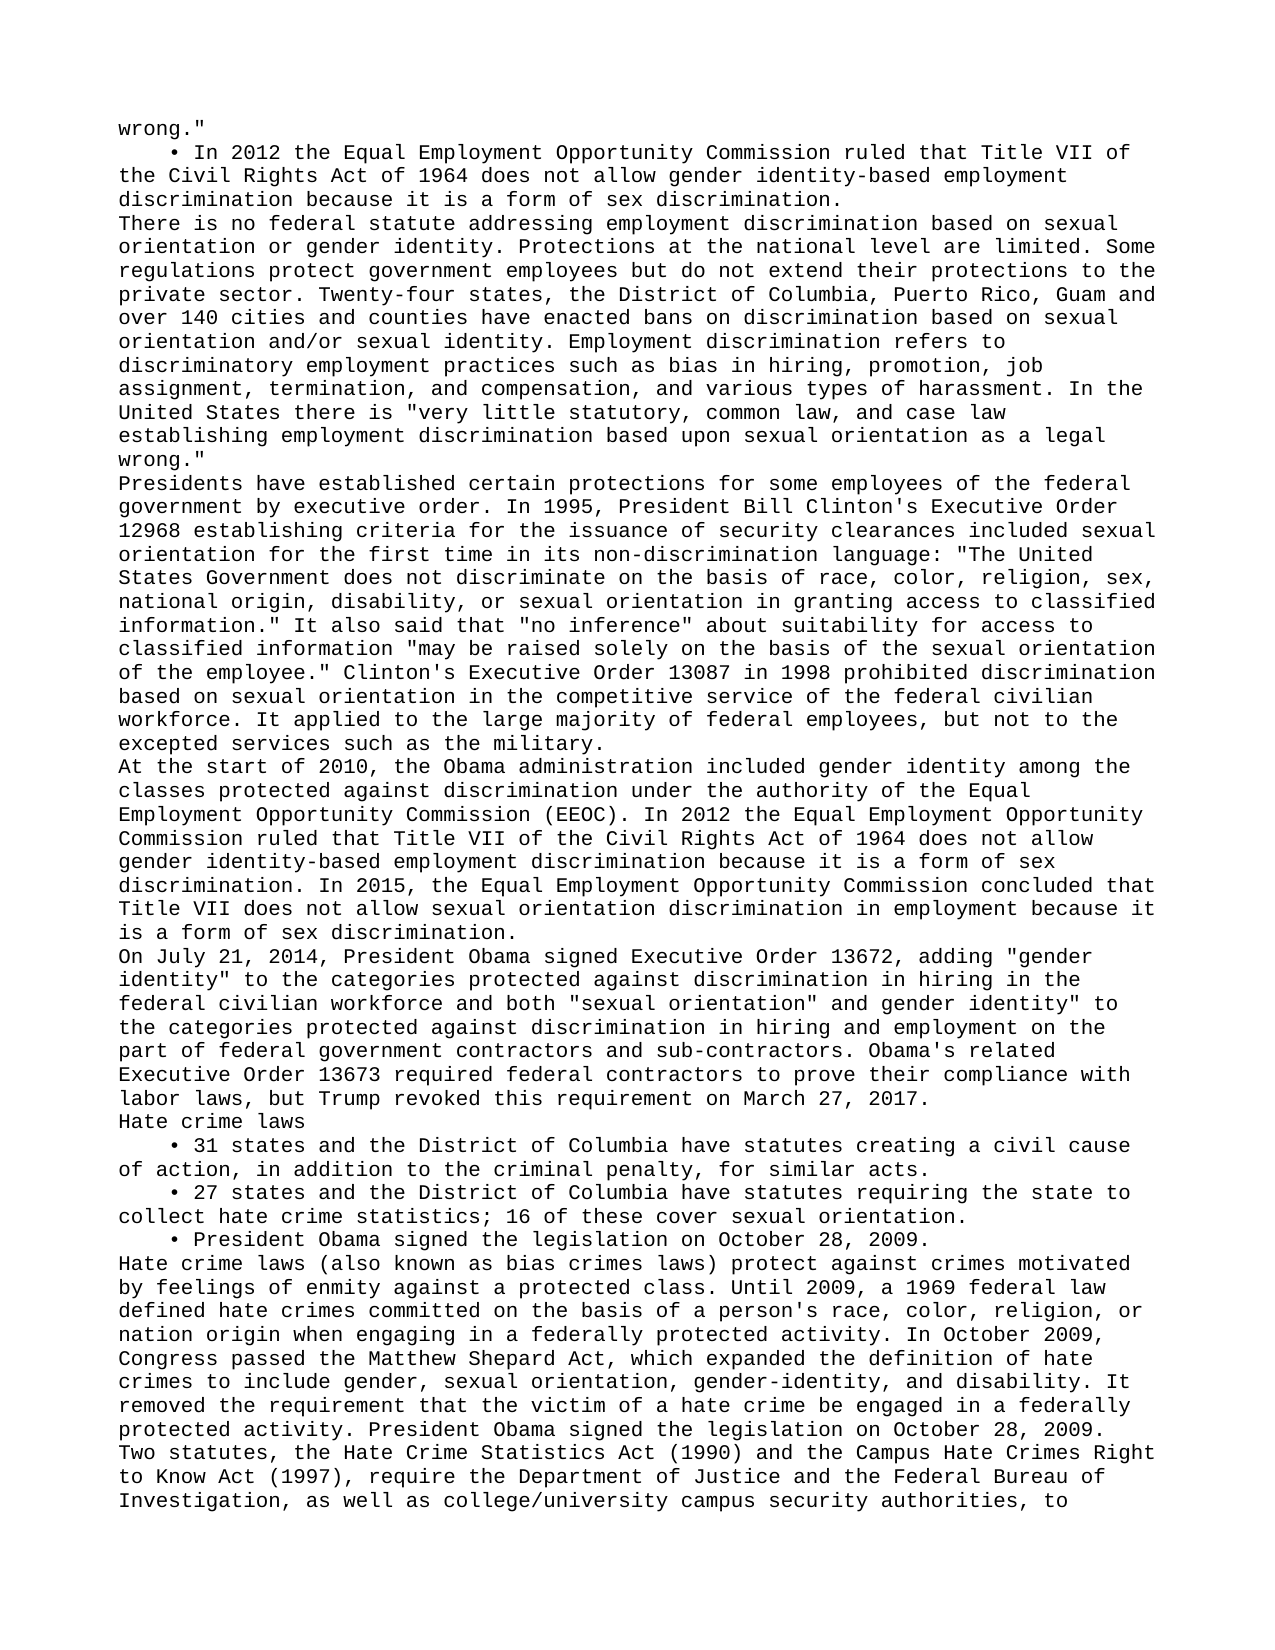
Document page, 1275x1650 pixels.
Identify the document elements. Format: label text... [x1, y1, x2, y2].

text • President Obama signed the legislation on October 28, 2009. [118, 1229, 1157, 1253]
text • In 2012 the Equal Employment Opportunity Commission ruled that Title VII of the Civil Rights Act of 1964 does not allow gender identity-based employment discrimination because it is a form of sex discrimination. [118, 142, 1157, 213]
text Two statutes, the Hate Crime Statistics Act (1990) and the Campus Hate Crimes Right to Know Act (1997), require the Department of Justice and the Federal Bureau of Investigation, as well as college/university campus security authorities, to [118, 1442, 1157, 1513]
text At the start of 2010, the Obama administration included gender identity among the classes protected against discrimination under the authority of the Equal Employment Opportunity Commission (EEOC). In 2012 the Equal Employment Opportunity Commission ruled that Title VII of the Civil Rights Act of 1964 does not allow gender identity-based employment discrimination because it is a form of sex discrimination. In 2015, the Equal Employment Opportunity Commission concluded that Title VII does not allow sexual orientation discrimination in employment because it is a form of sex discrimination. [118, 757, 1157, 946]
text • 27 states and the District of Columbia have statutes requiring the state to collect hate crime statistics; 16 of these cover sexual orientation. [118, 1182, 1157, 1229]
text Presidents have established certain protections for some employees of the federal government by executive order. In 1995, President Bill Clinton's Executive Order 12968 establishing criteria for the issuance of security clearances included sexual orientation for the first time in its non-discrimination language: "The United States Government does not discriminate on the basis of race, color, religion, sex, national origin, disability, or sexual orientation in granting access to classified information." It also said that "no inference" about suitability for access to classified information "may be raised solely on the basis of the sexual orientation of the employee." Clinton's Executive Order 13087 in 1998 prohibited discrimination based on sexual orientation in the competitive service of the federal civilian workforce. It applied to the large majority of federal employees, but not to the excepted services such as the military. [118, 473, 1157, 757]
text Hate crime laws (also known as bias crimes laws) protect against crimes motivated by feelings of enmity against a protected class. Until 2009, a 1969 federal law defined hate crimes committed on the basis of a person's race, color, religion, or nation origin when engaging in a federally protected activity. In October 2009, Congress passed the Matthew Shepard Act, which expanded the definition of hate crimes to include gender, sexual orientation, gender-identity, and disability. It removed the requirement that the victim of a hate crime be engaged in a federally protected activity. President Obama signed the legislation on October 28, 2009. [118, 1253, 1157, 1442]
text wrong." [118, 118, 1157, 142]
text Hate crime laws [118, 1111, 1157, 1135]
text There is no federal statute addressing employment discrimination based on sexual orientation or gender identity. Protections at the national level are limited. Some regulations protect government employees but do not extend their protections to the private sector. Twenty-four states, the District of Columbia, Puerto Rico, Guam and over 140 cities and counties have enacted bans on discrimination based on sexual orientation and/or sexual identity. Employment discrimination refers to discriminatory employment practices such as bias in hiring, promotion, job assignment, termination, and compensation, and various types of harassment. In the United States there is "very little statutory, common law, and case law establishing employment discrimination based upon sexual orientation as a legal wrong." [118, 213, 1157, 473]
text • 31 states and the District of Columbia have statutes creating a civil cause of action, in addition to the criminal penalty, for similar acts. [118, 1135, 1157, 1182]
text On July 21, 2014, President Obama signed Executive Order 13672, adding "gender identity" to the categories protected against discrimination in hiring in the federal civilian workforce and both "sexual orientation" and gender identity" to the categories protected against discrimination in hiring and employment on the part of federal government contractors and sub-contractors. Obama's related Executive Order 13673 required federal contractors to prove their compliance with labor laws, but Trump revoked this requirement on March 27, 2017. [118, 946, 1157, 1111]
